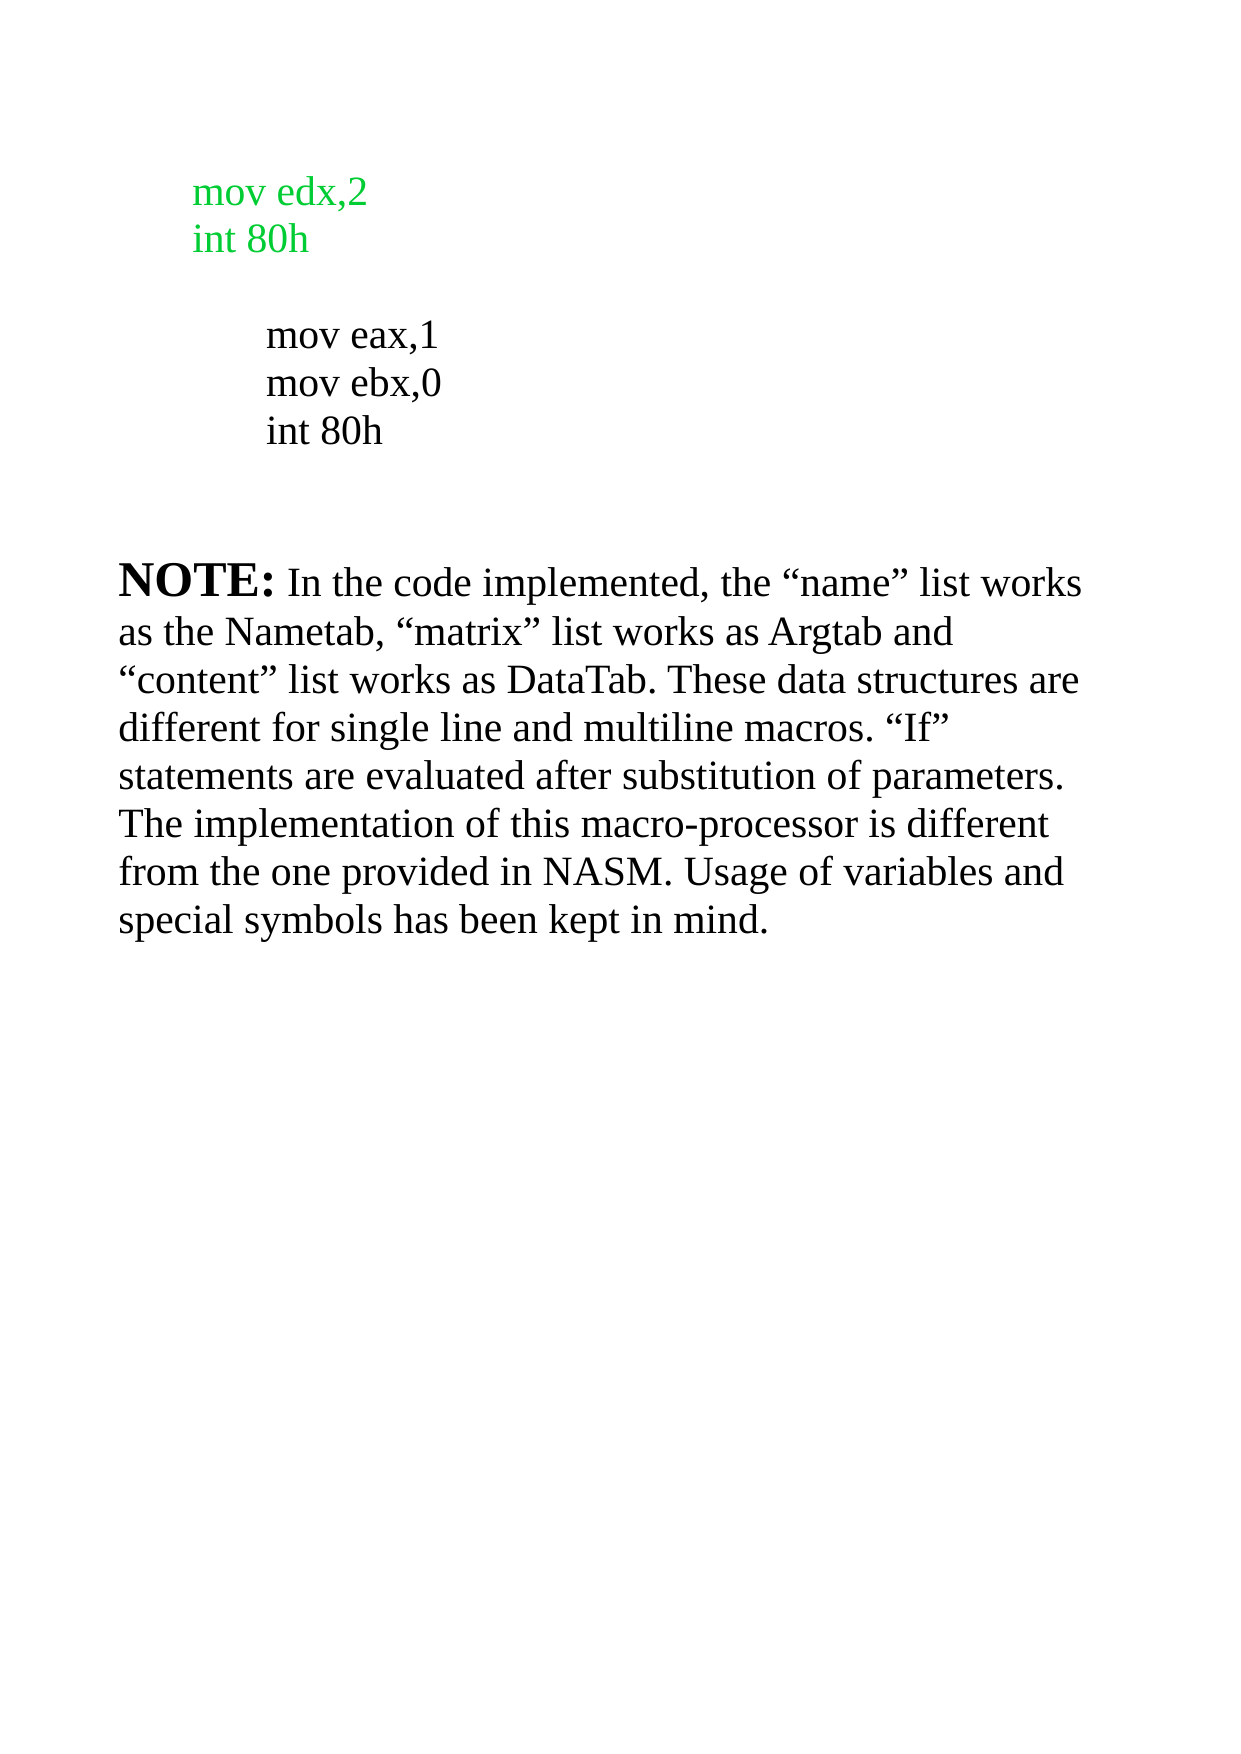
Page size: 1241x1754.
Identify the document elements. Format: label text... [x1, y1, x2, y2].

text int 80h [118, 214, 1122, 262]
text mov eax,1 [118, 310, 1122, 358]
text int 80h [118, 406, 1122, 453]
text The implementation of this macro-processor is different from the one provided in NASM. Usage of variables and special symbols has been kept in mind. [118, 798, 1122, 942]
text mov ebx,0 [118, 358, 1122, 406]
text mov edx,2 [118, 166, 1122, 214]
text NOTE: In the code implemented, the “name” list works as the Nametab, “matrix” list works as Argtab and “content” list works as DataTab. These data structures are different for single line and multiline macros. “If” statements are evaluated after substitution of parameters. [118, 549, 1122, 798]
